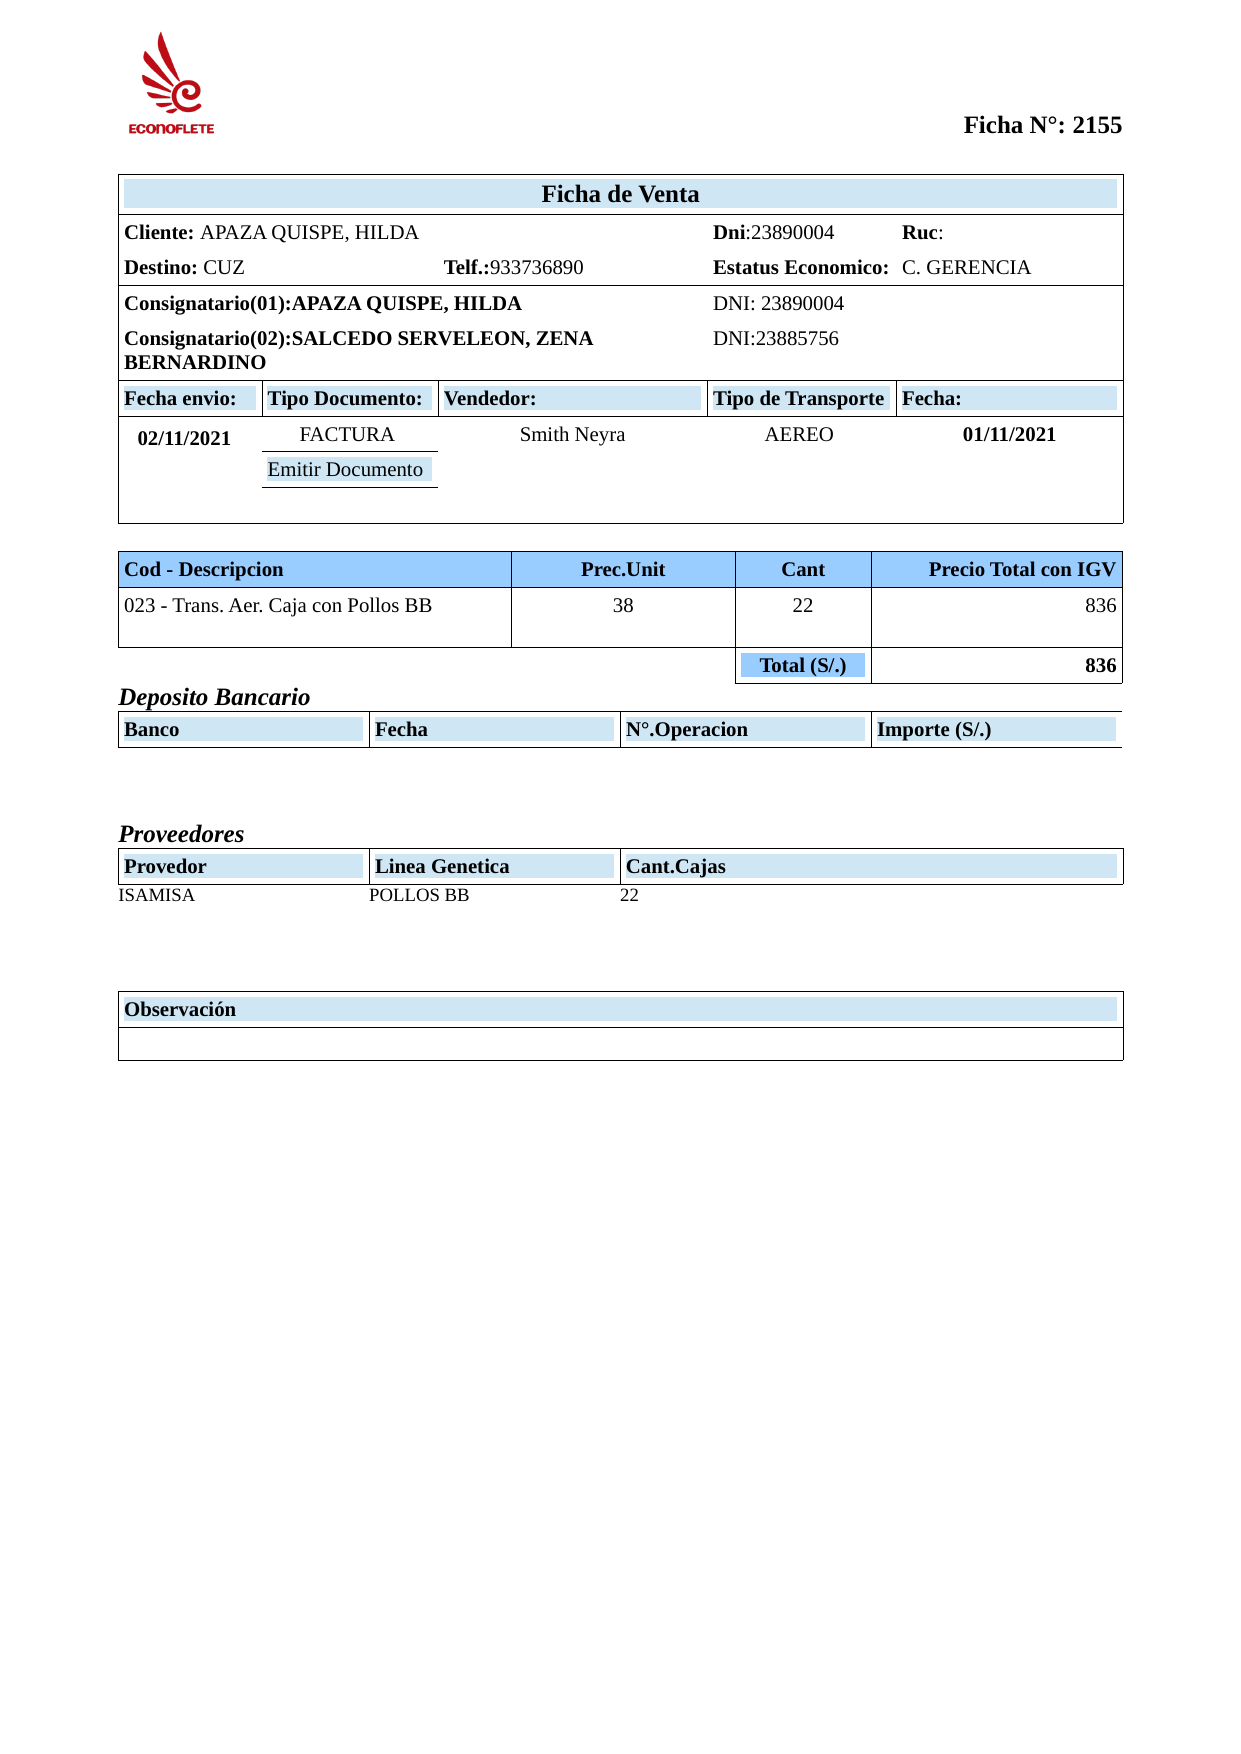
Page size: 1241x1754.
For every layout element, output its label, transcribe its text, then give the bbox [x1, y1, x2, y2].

table_cell [369, 748, 620, 771]
table_cell Cliente: APAZA QUISPE, HILDA [119, 215, 707, 249]
table_cell ISAMISA [118, 885, 369, 905]
table_cell Fecha envio: [119, 381, 262, 416]
table_cell Dni:23890004 [707, 215, 896, 249]
table_cell Smith Neyra [438, 417, 707, 523]
table_cell Telf.:933736890 [438, 249, 707, 285]
table_header Cod - Descripcion [119, 552, 511, 587]
table_cell DNI:23885756 [707, 321, 1123, 380]
table_cell [871, 771, 1122, 795]
table_cell [119, 1028, 1123, 1060]
table_header Cant.Cajas [621, 849, 1123, 883]
table_header Observación [119, 992, 1123, 1027]
table_cell 22 [736, 588, 871, 647]
table_header Ficha de Venta [119, 175, 1123, 214]
table_cell [118, 948, 369, 970]
table_cell Vendedor: [439, 381, 707, 416]
table_cell [871, 748, 1122, 771]
table_header Linea Genetica [370, 849, 620, 883]
table_cell [118, 927, 369, 948]
table_cell [620, 970, 1123, 991]
table_header Provedor [119, 849, 369, 883]
table_cell 836 [872, 648, 1122, 682]
table_header Importe (S/.) [872, 712, 1122, 747]
table_cell [620, 948, 1123, 970]
table_cell Total (S/.) [736, 648, 871, 682]
table_cell [620, 795, 871, 819]
table_cell [620, 905, 1123, 927]
table_cell [369, 771, 620, 795]
table_cell [511, 648, 735, 682]
table_cell 023 - Trans. Aer. Caja con Pollos BB [119, 588, 511, 647]
table_cell [262, 488, 438, 523]
table_cell Destino: CUZ [119, 249, 438, 285]
table_cell Fecha: [897, 381, 1123, 416]
table_cell FACTURA [262, 417, 438, 451]
table_cell 22 [620, 885, 1123, 905]
table_header Fecha [370, 712, 620, 747]
table_cell [620, 748, 871, 771]
table_header Cant [736, 552, 871, 587]
table_header Prec.Unit [512, 552, 735, 587]
table_cell [118, 795, 369, 819]
table_cell [620, 927, 1123, 948]
table_cell Emitir Documento [262, 452, 438, 487]
table_cell [871, 795, 1122, 819]
table_cell 01/11/2021 [896, 417, 1123, 523]
text Deposito Bancario [118, 682, 1122, 711]
table_cell C. GERENCIA [896, 249, 1123, 285]
table_header N°.Operacion [621, 712, 871, 747]
table_cell POLLOS BB [369, 885, 620, 905]
picture [118, 31, 225, 134]
table_cell [620, 771, 871, 795]
table_cell Consignatario(01):APAZA QUISPE, HILDA [119, 286, 707, 321]
table_cell 38 [512, 588, 735, 647]
table_header Banco [119, 712, 369, 747]
table_header Precio Total con IGV [872, 552, 1122, 587]
table_cell 836 [872, 588, 1122, 647]
table_cell [369, 970, 620, 991]
table_cell [118, 648, 511, 682]
table_cell [369, 795, 620, 819]
table_cell DNI: 23890004 [707, 286, 1123, 321]
table_cell Consignatario(02):SALCEDO SERVELEON, ZENA BERNARDINO [119, 321, 707, 380]
table_cell [369, 948, 620, 970]
table_cell Estatus Economico: [707, 249, 896, 285]
table_cell [369, 927, 620, 948]
table_cell Ruc: [896, 215, 1123, 249]
table_cell [118, 905, 369, 927]
table_cell 02/11/2021 [119, 417, 262, 523]
table_cell Tipo de Transporte [708, 381, 896, 416]
table_cell Tipo Documento: [263, 381, 438, 416]
table_cell [369, 905, 620, 927]
table_cell [118, 771, 369, 795]
table_cell AEREO [707, 417, 896, 523]
text Proveedores [118, 819, 1122, 848]
table_cell [118, 970, 369, 991]
table_cell [118, 748, 369, 771]
